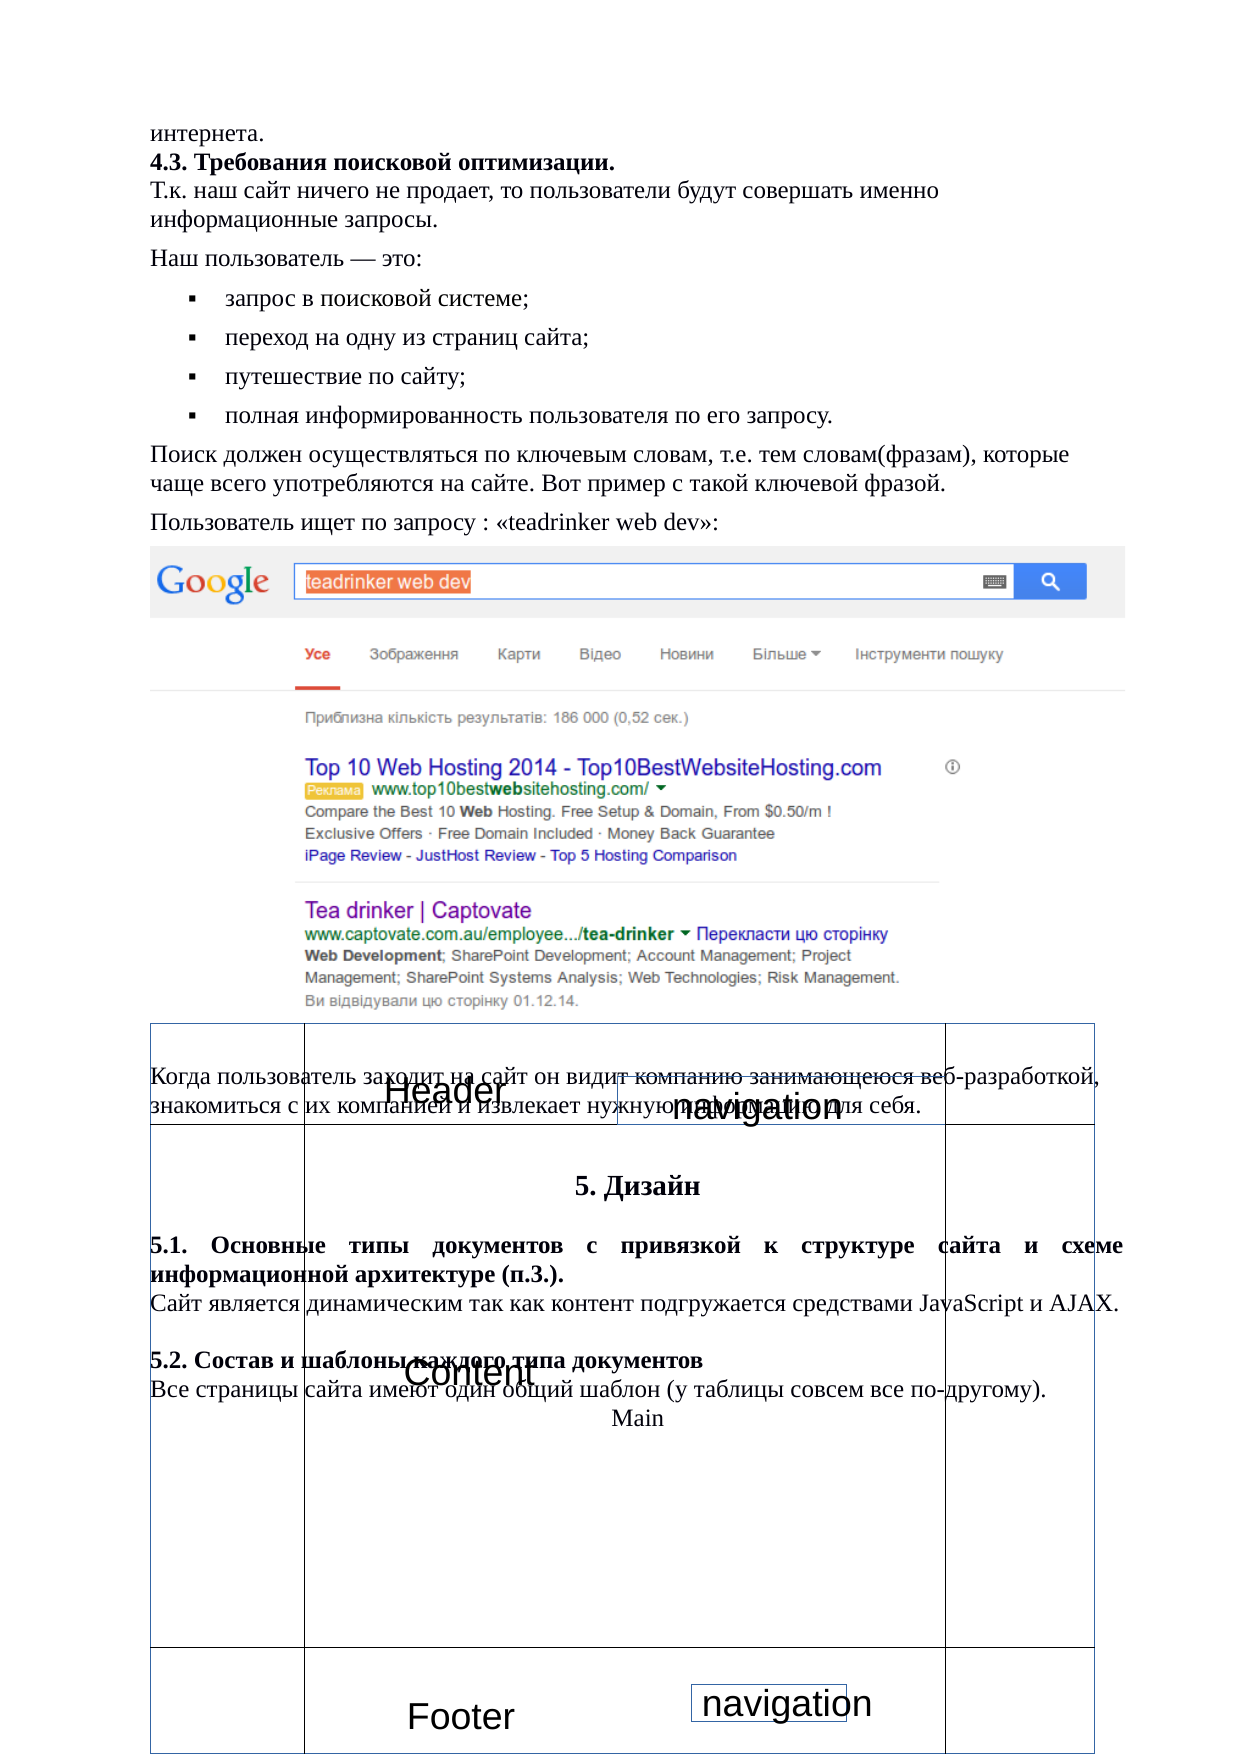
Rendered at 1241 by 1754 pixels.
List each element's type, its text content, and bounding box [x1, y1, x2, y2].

text 5.2. Состав и шаблоны каждого типа документов [305, 1345, 945, 1374]
text [1095, 1168, 1125, 1202]
text интернета. [150, 118, 1125, 147]
text Все страницы сайта имеют один общий шаблон (у таблицы совсем все по-другому). [305, 1374, 945, 1403]
text Сайт является динамическим так как контент подгружается средствами JavaScript и AJAX. [305, 1288, 945, 1317]
text Сайт является динамическим так как контент подгружается средствами JavaScript и AJAX. [946, 1288, 1094, 1317]
text Т.к. наш сайт ничего не продает, то пользователи будут совершать именно информационные запросы. [150, 176, 1125, 233]
text Пользователь ищет по запросу : «teadrinker web dev»: [150, 507, 1125, 536]
text [1095, 1403, 1125, 1432]
text 5.1. Основные типы документов с привязкой к структуре сайта и схеме информационной архитектуре (п.3.). [151, 1230, 304, 1288]
text Когда пользователь заходит на сайт он видит компанию занимающеюся веб-разработкой, знакомиться с их компанией и извлекает нужную информацию для себя. [618, 1077, 945, 1118]
list путешествие по сайту; [187, 361, 1125, 390]
text 4.3. Требования поисковой оптимизации. [150, 147, 1125, 176]
text Наш пользователь — это: [150, 243, 1125, 272]
text [946, 1168, 1094, 1202]
text Поиск должен осуществляться по ключевым словам, т.е. тем словам(фразам), которые чаще всего употребляются на сайте. Вот пример с такой ключевой фразой. [150, 439, 1125, 497]
text Когда пользователь заходит на сайт он видит компанию занимающеюся веб-разработкой, знакомиться с их компанией и извлекает нужную информацию для себя. [151, 1061, 304, 1118]
text 5.1. Основные типы документов с привязкой к структуре сайта и схеме информационной архитектуре (п.3.). [305, 1230, 945, 1288]
text 5.2. Состав и шаблоны каждого типа документов [946, 1345, 1094, 1374]
text Сайт является динамическим так как контент подгружается средствами JavaScript и AJAX. [151, 1288, 304, 1317]
text Когда пользователь заходит на сайт он видит компанию занимающеюся веб-разработкой, знакомиться с их компанией и извлекает нужную информацию для себя. [305, 1061, 945, 1118]
picture [150, 546, 1125, 1022]
text Когда пользователь заходит на сайт он видит компанию занимающеюся веб-разработкой, знакомиться с их компанией и извлекает нужную информацию для себя. [946, 1061, 1094, 1118]
text Все страницы сайта имеют один общий шаблон (у таблицы совсем все по-другому). [151, 1374, 304, 1403]
list запрос в поисковой системе; [187, 283, 1125, 311]
text 5.1. Основные типы документов с привязкой к структуре сайта и схеме информационной архитектуре (п.3.). [946, 1230, 1094, 1288]
text 5. Дизайн [305, 1168, 945, 1202]
text [151, 1403, 304, 1432]
list полная информированность пользователя по его запросу. [187, 400, 1125, 429]
text 5.2. Состав и шаблоны каждого типа документов [151, 1345, 304, 1374]
text Все страницы сайта имеют один общий шаблон (у таблицы совсем все по-другому). [946, 1374, 1094, 1403]
text [151, 1168, 304, 1202]
text Main [305, 1403, 945, 1432]
list переход на одну из страниц сайта; [187, 322, 1125, 351]
text [946, 1403, 1094, 1432]
